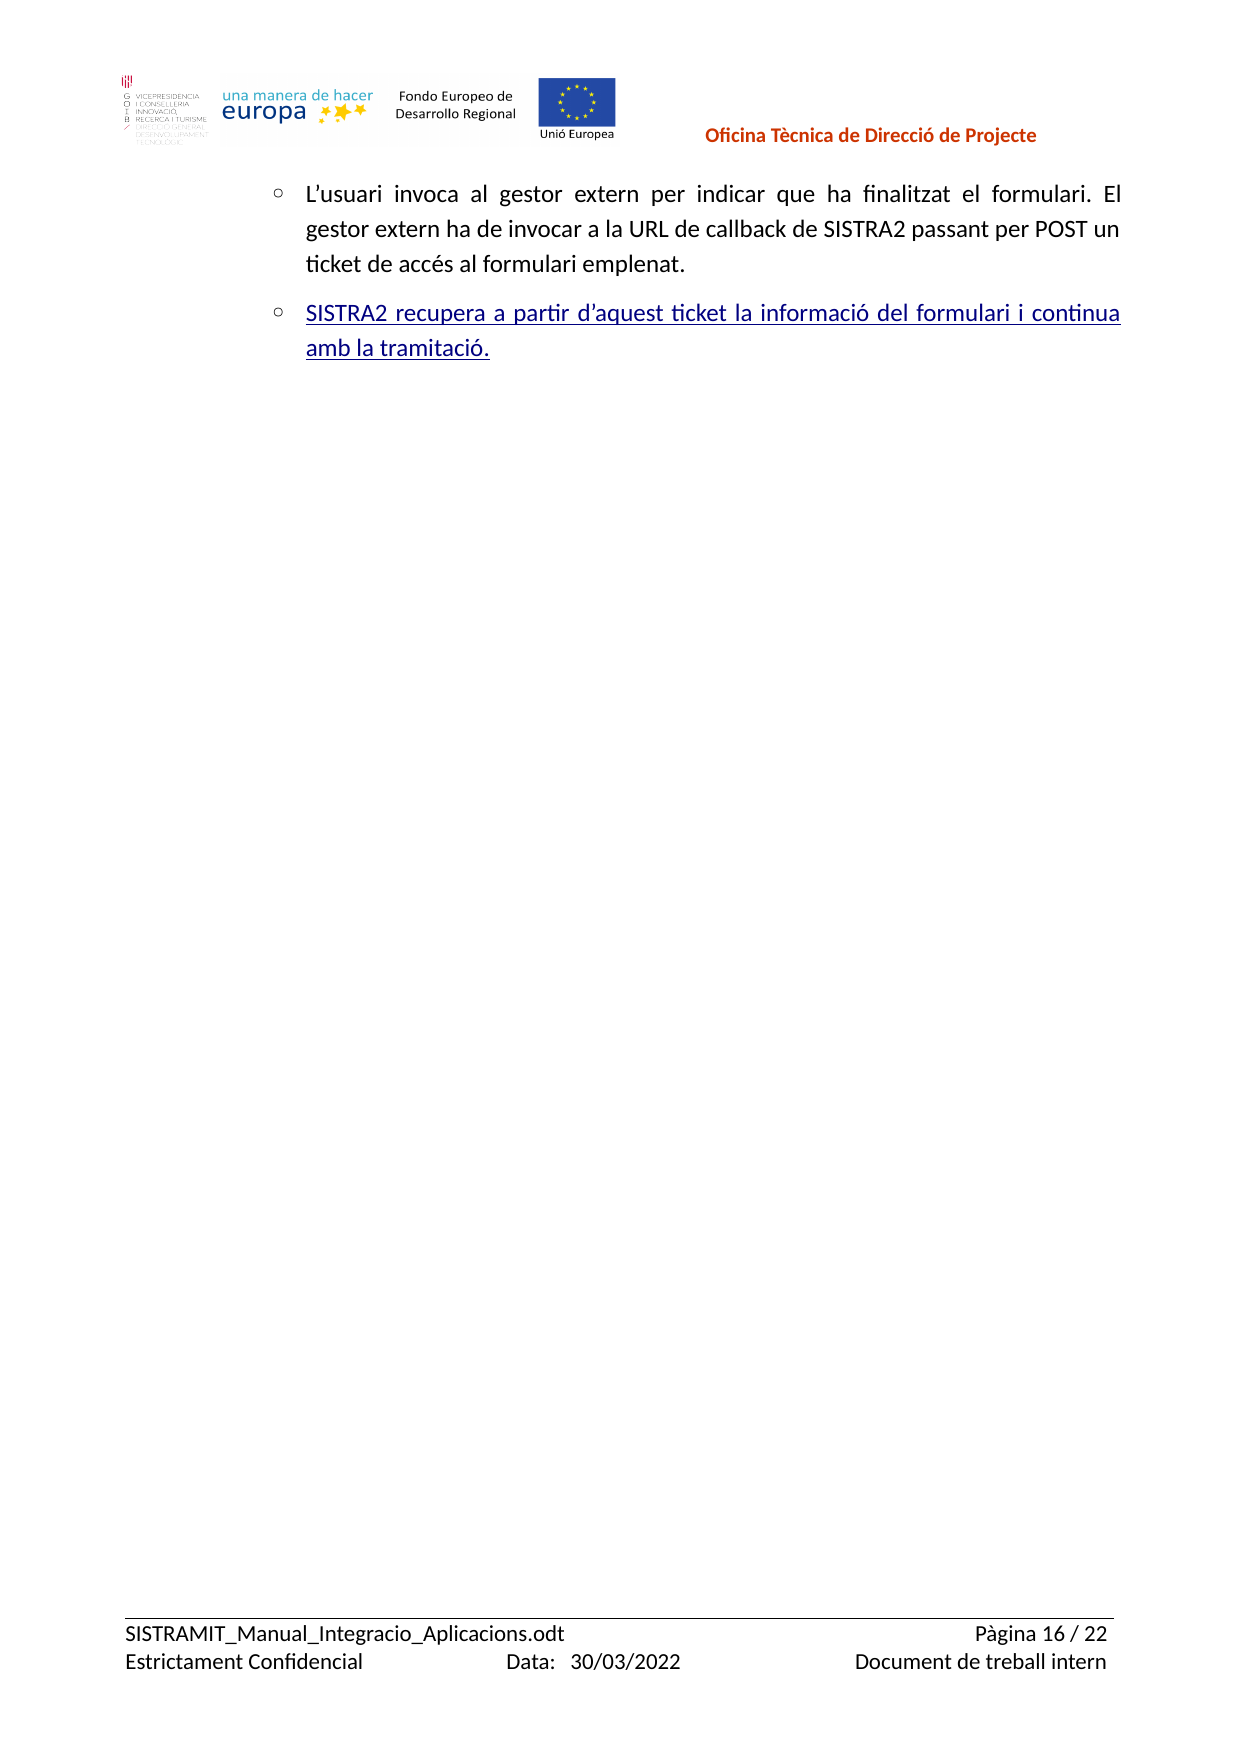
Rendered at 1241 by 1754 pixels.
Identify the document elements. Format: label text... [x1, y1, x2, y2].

picture [118, 73, 213, 147]
list SISTRA2 recupera a partir d’aquest ticket la informació del formulari i continua amb la tramitació. [268, 297, 1122, 363]
list L’usuari invoca al gestor extern per indicar que ha finalitzat el formulari. El gestor extern ha de invocar a la URL de callback de SISTRA2 passant per POST un ticket de accés al formulari emplenat. [268, 178, 1122, 278]
picture [219, 73, 621, 147]
